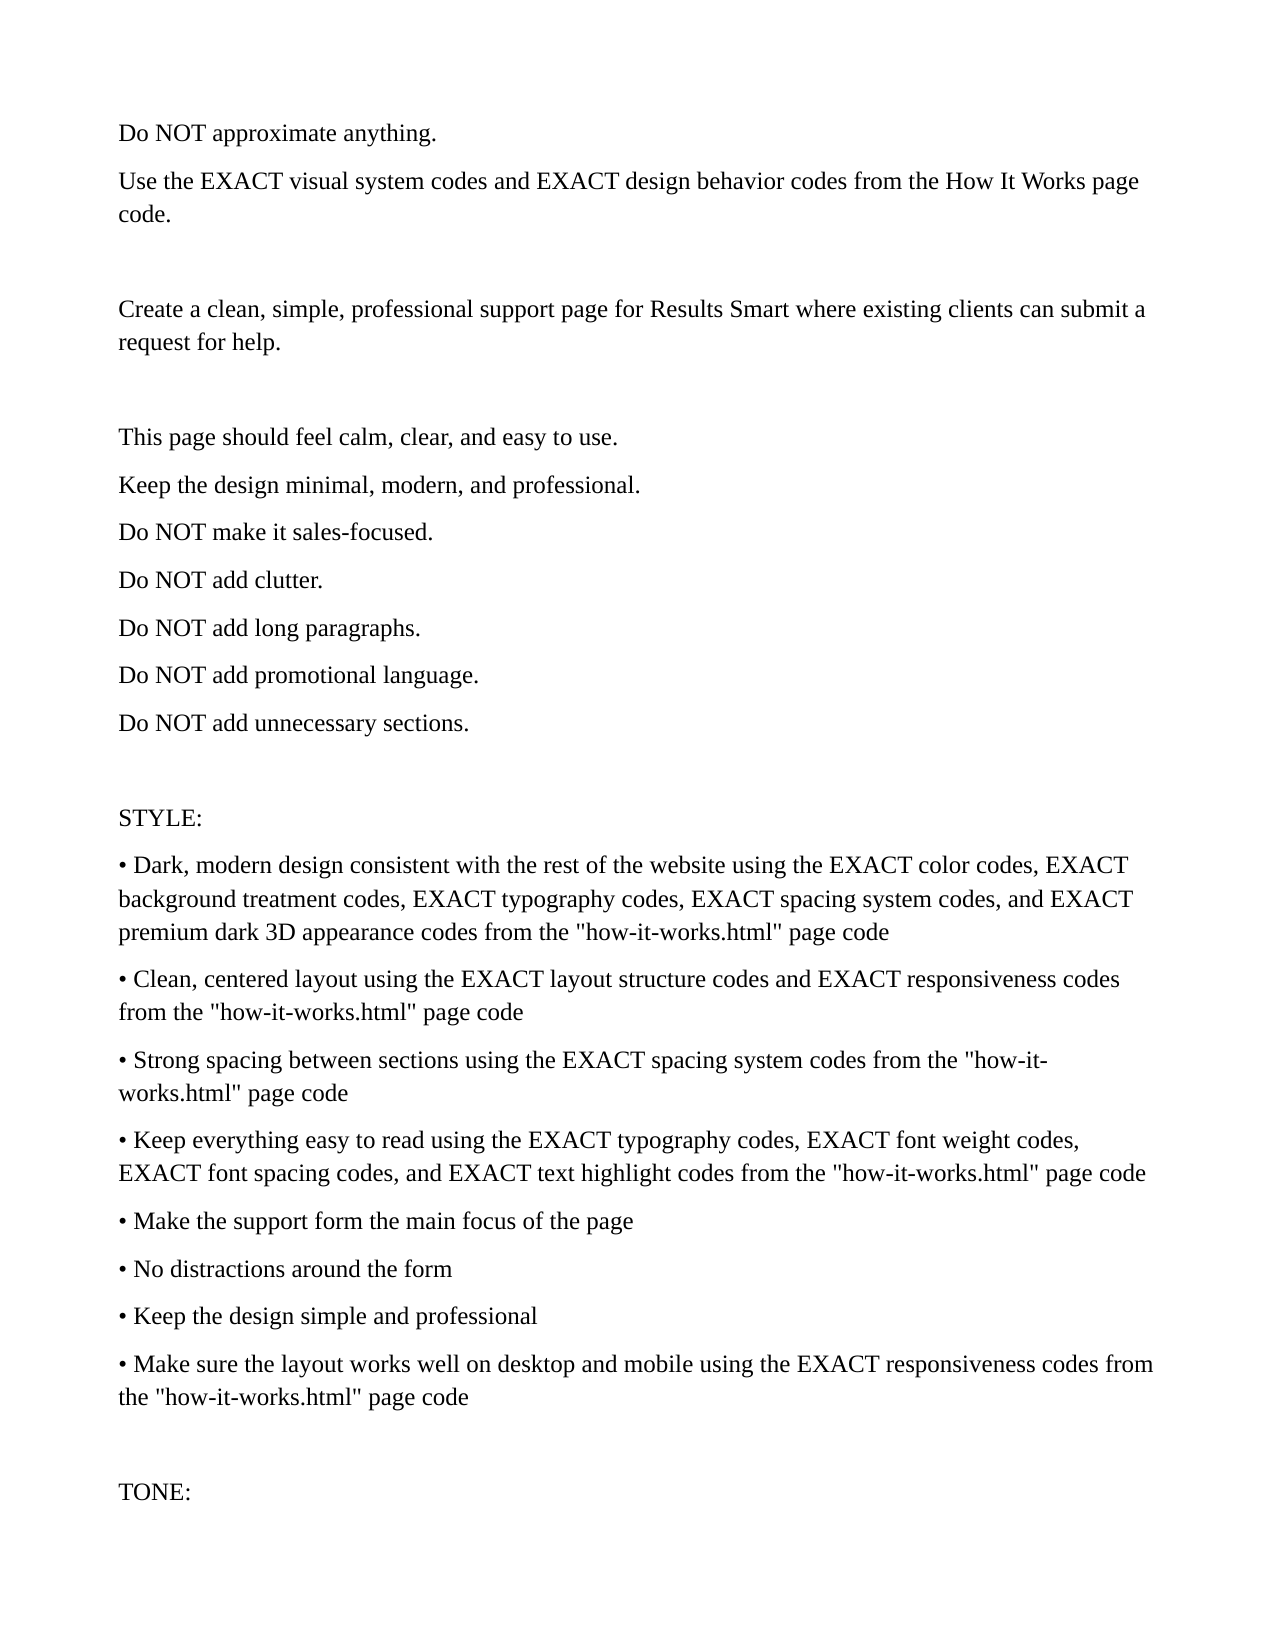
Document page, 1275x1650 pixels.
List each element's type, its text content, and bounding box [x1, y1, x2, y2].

text • Clean, centered layout using the EXACT layout structure codes and EXACT responsiveness codes from the "how-it-works.html" page code [118, 964, 1157, 1026]
text • Dark, modern design consistent with the rest of the website using the EXACT color codes, EXACT background treatment codes, EXACT typography codes, EXACT spacing system codes, and EXACT premium dark 3D appearance codes from the "how-it-works.html" page code [118, 851, 1157, 945]
text Use the EXACT visual system codes and EXACT design behavior codes from the How It Works page code. [118, 166, 1157, 227]
text Do NOT add long paragraphs. [118, 613, 1157, 641]
text Do NOT make it sales-focused. [118, 517, 1157, 546]
text • Make sure the layout works well on desktop and mobile using the EXACT responsiveness codes from the "how-it-works.html" page code [118, 1349, 1157, 1411]
text Create a clean, simple, professional support page for Results Smart where existing clients can submit a request for help. [118, 294, 1157, 356]
text Keep the design minimal, modern, and professional. [118, 470, 1157, 498]
text Do NOT add promotional language. [118, 660, 1157, 689]
text • Strong spacing between sections using the EXACT spacing system codes from the "how-it-works.html" page code [118, 1045, 1157, 1107]
text • Keep everything easy to read using the EXACT typography codes, EXACT font weight codes, EXACT font spacing codes, and EXACT text highlight codes from the "how-it-works.html" page code [118, 1126, 1157, 1187]
text This page should feel calm, clear, and easy to use. [118, 422, 1157, 451]
text • No distractions around the form [118, 1254, 1157, 1282]
text • Keep the design simple and professional [118, 1301, 1157, 1330]
text Do NOT approximate anything. [118, 118, 1157, 147]
text Do NOT add clutter. [118, 565, 1157, 594]
text STYLE: [118, 803, 1157, 832]
text • Make the support form the main focus of the page [118, 1206, 1157, 1235]
text Do NOT add unnecessary sections. [118, 708, 1157, 737]
text TONE: [118, 1477, 1157, 1506]
